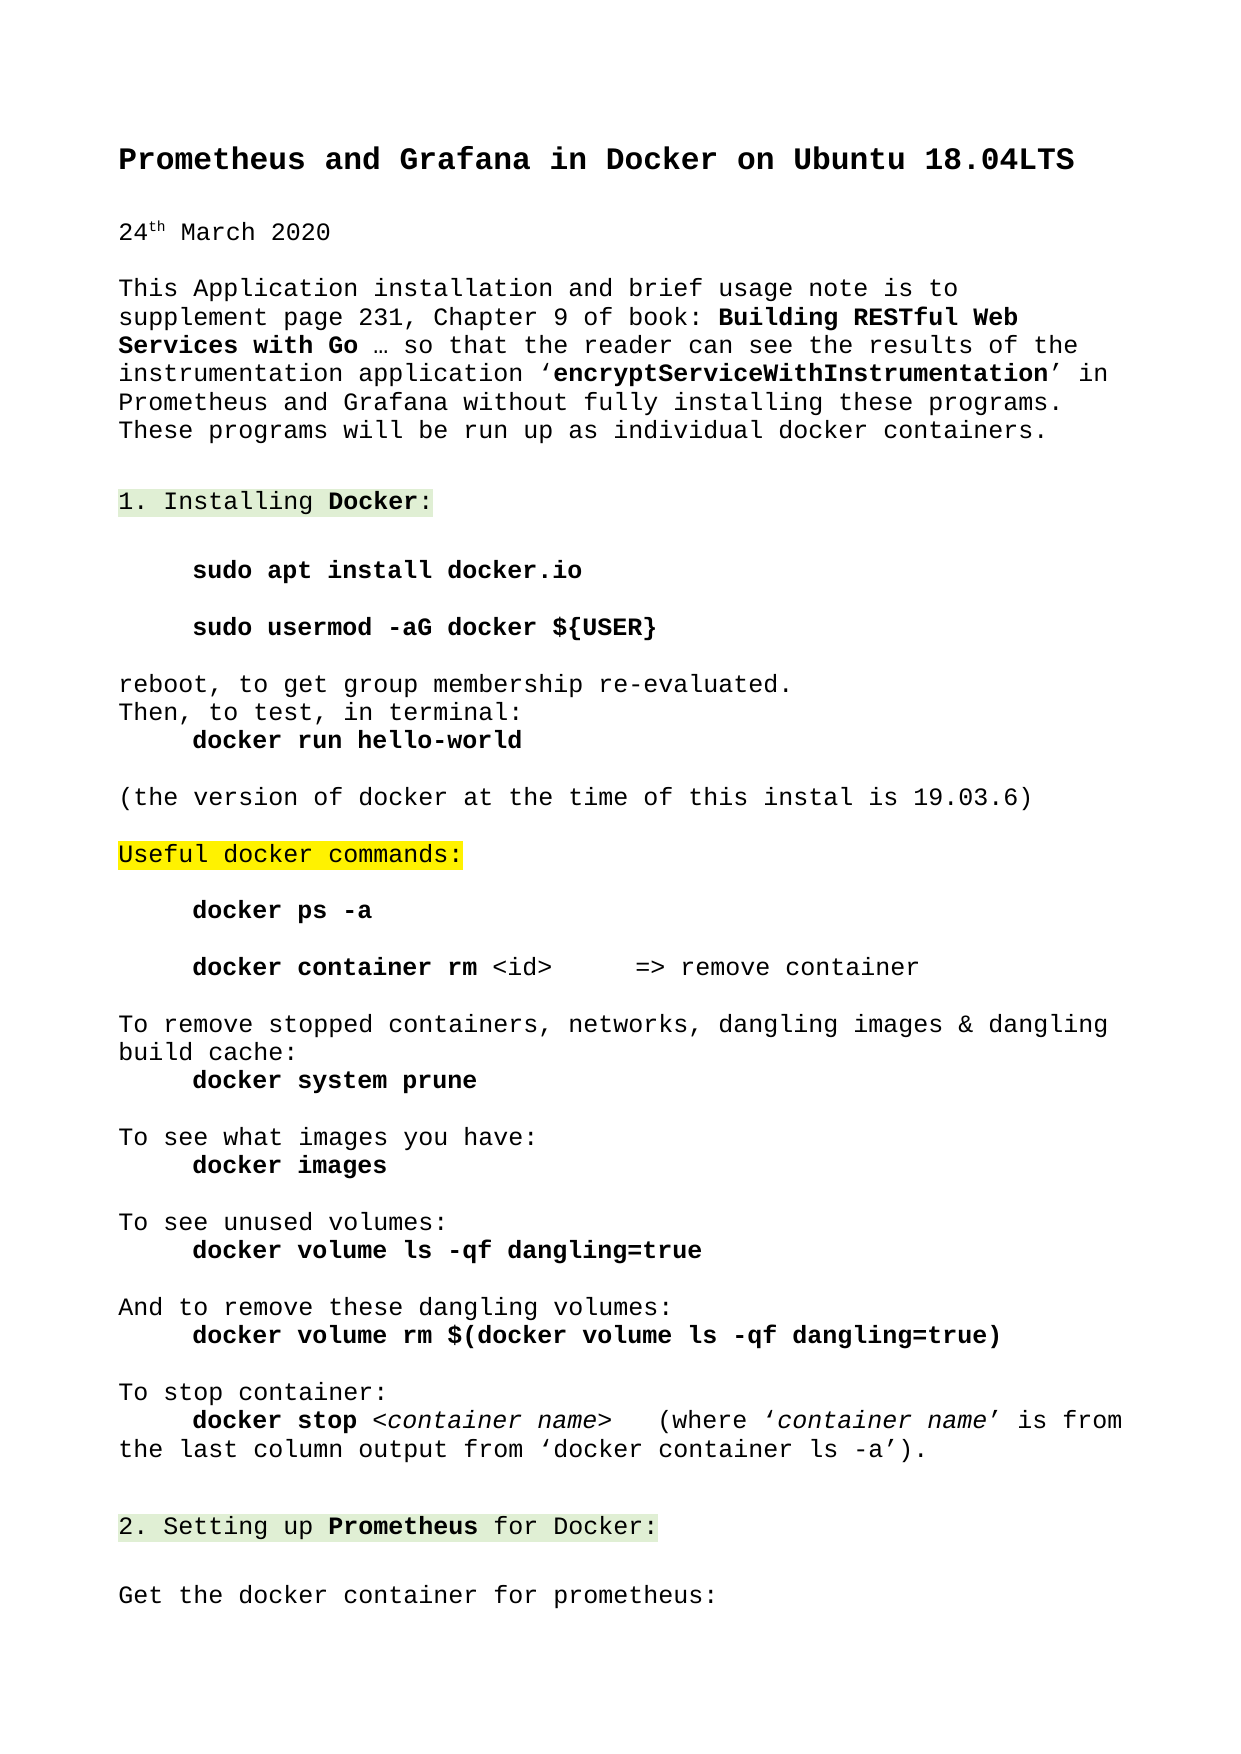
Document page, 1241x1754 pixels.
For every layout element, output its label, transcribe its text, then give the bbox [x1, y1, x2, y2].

subtitle 2. Setting up Prometheus for Docker: [118, 1514, 1122, 1542]
text And to remove these dangling volumes: [118, 1295, 1122, 1323]
text docker run hello-world [118, 728, 1122, 756]
text docker ps -a [118, 898, 1122, 926]
subtitle 1. Installing Docker: [118, 489, 1122, 517]
text Useful docker commands: [118, 841, 1122, 870]
text docker volume rm $(docker volume ls -qf dangling=true) [118, 1323, 1122, 1351]
text (the version of docker at the time of this instal is 19.03.6) [118, 785, 1122, 813]
text reboot, to get group membership re-evaluated. [118, 671, 1122, 700]
text docker images [118, 1153, 1122, 1181]
text docker container rm <id> => remove container [118, 955, 1122, 983]
text docker stop <container name> (where ‘container name’ is from the last column output from ‘docker container ls -a’). [118, 1408, 1122, 1465]
text This Application installation and brief usage note is to supplement page 231, Chapter 9 of book: Building RESTful Web Services with Go … so that the reader can see the results of the instrumentation application ‘encryptServiceWithInstrumentation’ in Prometheus and Grafana without fully installing these programs. [118, 276, 1122, 418]
text Then, to test, in terminal: [118, 700, 1122, 728]
text sudo apt install docker.io [118, 558, 1122, 586]
text To see unused volumes: [118, 1210, 1122, 1238]
text To remove stopped containers, networks, dangling images & dangling build cache: [118, 1011, 1122, 1068]
text To stop container: [118, 1380, 1122, 1408]
text These programs will be run up as individual docker containers. [118, 418, 1122, 446]
text sudo usermod -aG docker ${USER} [118, 615, 1122, 643]
text docker volume ls -qf dangling=true [118, 1238, 1122, 1266]
text Get the docker container for prometheus: [118, 1583, 1122, 1611]
text To see what images you have: [118, 1125, 1122, 1153]
text 24th March 2020 [118, 219, 1122, 248]
text docker system prune [118, 1068, 1122, 1096]
subtitle Prometheus and Grafana in Docker on Ubuntu 18.04LTS [118, 143, 1122, 178]
